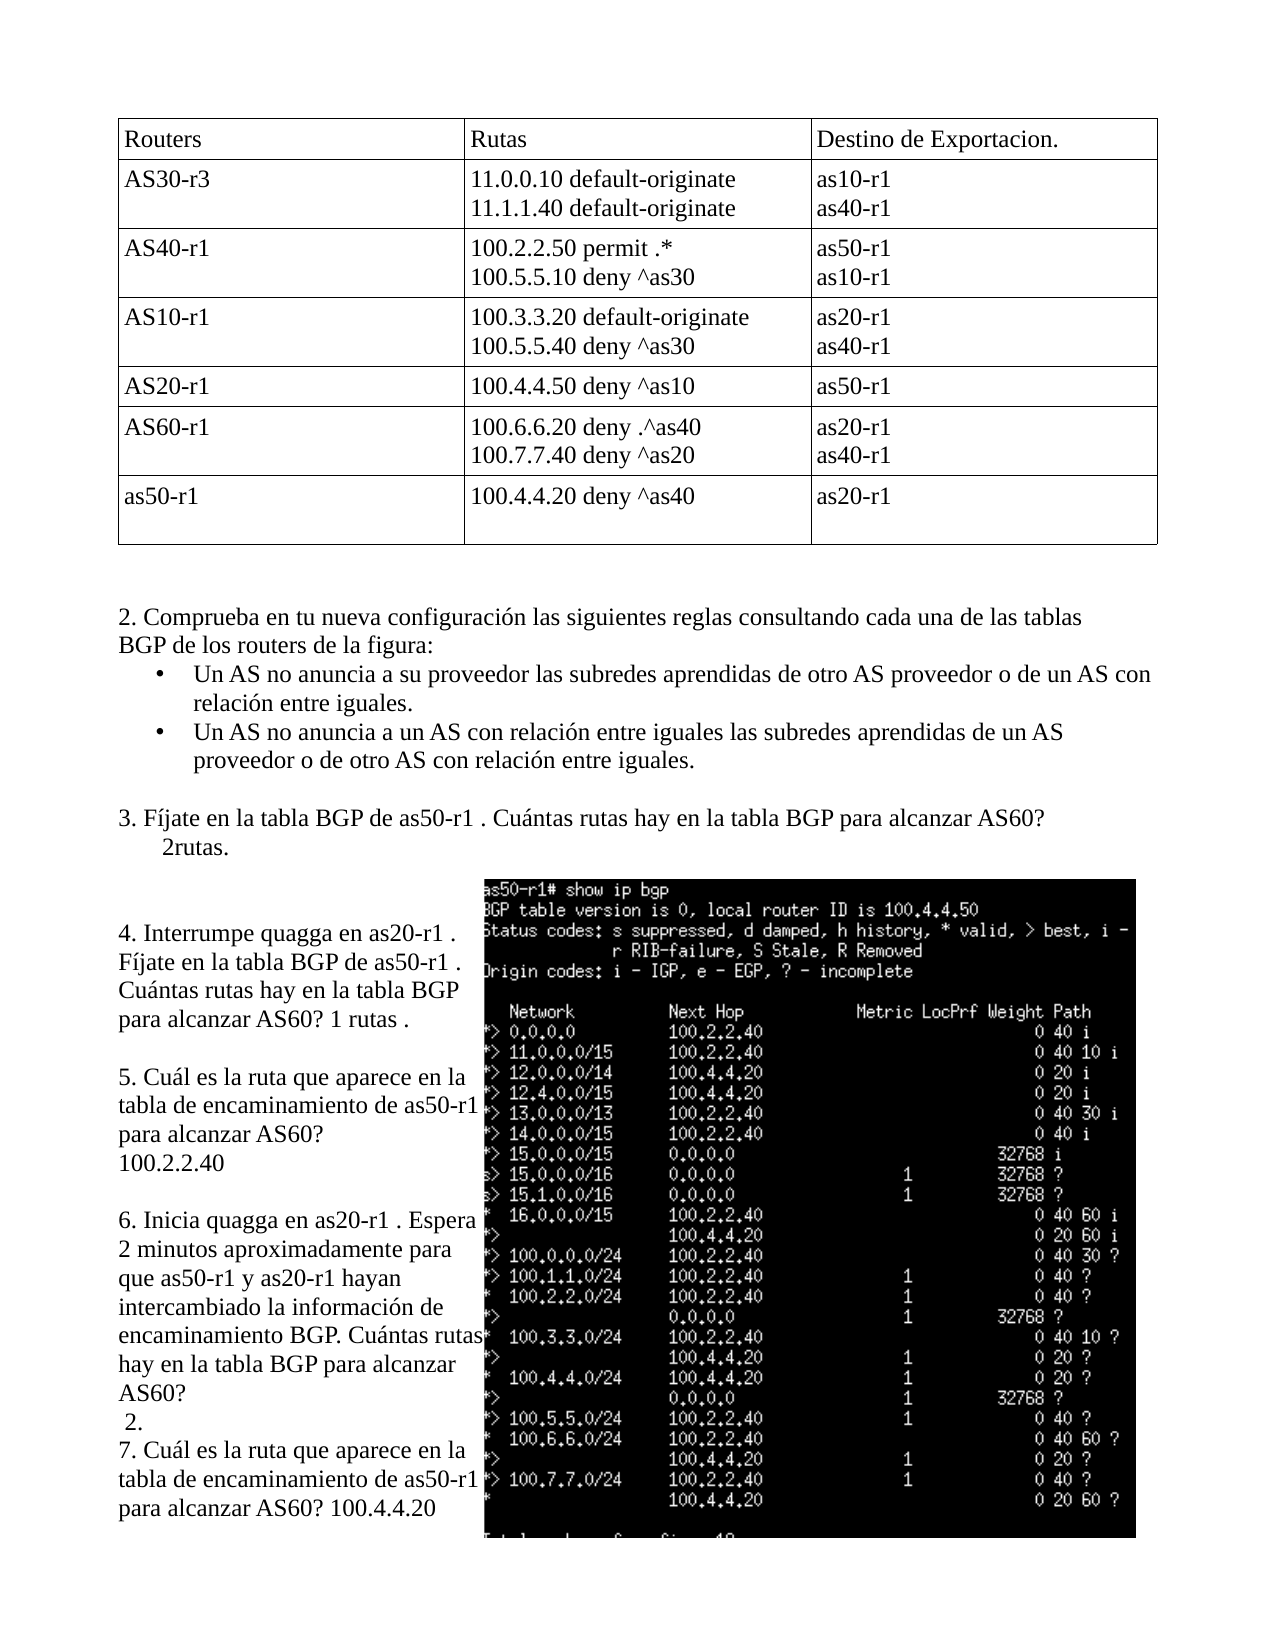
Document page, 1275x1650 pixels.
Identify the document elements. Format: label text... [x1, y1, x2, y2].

table_cell as50-r1 [119, 476, 464, 544]
list Un AS no anuncia a su proveedor las subredes aprendidas de otro AS proveedor o de un AS con relación entre iguales. [156, 659, 1157, 717]
table_cell AS60-r1 [119, 407, 464, 475]
table_cell 11.0.0.10 default-originate 11.1.1.40 default-originate [465, 160, 811, 227]
table_cell AS10-r1 [119, 298, 464, 366]
table_cell 100.3.3.20 default-originate 100.5.5.40 deny ^as30 [465, 298, 811, 366]
text 7. Cuál es la ruta que aparece en la tabla de encaminamiento de as50-r1 para alcanzar AS60? 100.4.4.20 [118, 1435, 484, 1522]
table_cell 100.2.2.50 permit .* 100.5.5.10 deny ^as30 [465, 229, 811, 297]
text 100.2.2.40 [118, 1148, 484, 1177]
table_cell AS30-r3 [119, 160, 464, 227]
table_cell as10-r1 as40-r1 [812, 160, 1157, 227]
table_cell as50-r1 [812, 367, 1157, 406]
text 4. Interrumpe quagga en as20-r1 . Fíjate en la tabla BGP de as50-r1 . Cuántas rutas hay en la tabla BGP para alcanzar AS60? 1 rutas . [118, 918, 484, 1033]
table_cell AS40-r1 [119, 229, 464, 297]
picture [484, 879, 1136, 1538]
text 6. Inicia quagga en as20-r1 . Espera 2 minutos aproximadamente para que as50-r1 y as20-r1 hayan intercambiado la información de encaminamiento BGP. Cuántas rutas hay en la tabla BGP para alcanzar AS60? [118, 1205, 484, 1407]
table_cell AS20-r1 [119, 367, 464, 406]
table_cell as20-r1 [812, 476, 1157, 544]
text 3. Fíjate en la tabla BGP de as50-r1 . Cuántas rutas hay en la tabla BGP para alcanzar AS60? [118, 803, 1157, 832]
text [1136, 1205, 1157, 1407]
text 2. [118, 1407, 484, 1435]
table_cell 100.6.6.20 deny .^as40 100.7.7.40 deny ^as20 [465, 407, 811, 475]
text [1136, 1148, 1157, 1177]
text [1136, 1407, 1157, 1435]
table_cell as20-r1 as40-r1 [812, 407, 1157, 475]
text 5. Cuál es la ruta que aparece en la tabla de encaminamiento de as50-r1 para alcanzar AS60? [118, 1062, 484, 1148]
text 2rutas. [118, 832, 1157, 860]
table_header Destino de Exportacion. [812, 119, 1157, 158]
table_header Routers [119, 119, 464, 158]
table_cell 100.4.4.20 deny ^as40 [465, 476, 811, 544]
table_cell as50-r1 as10-r1 [812, 229, 1157, 297]
table_cell as20-r1 as40-r1 [812, 298, 1157, 366]
table_cell 100.4.4.50 deny ^as10 [465, 367, 811, 406]
text 2. Comprueba en tu nueva configuración las siguientes reglas consultando cada una de las tablas [118, 602, 1157, 630]
list Un AS no anuncia a un AS con relación entre iguales las subredes aprendidas de un AS proveedor o de otro AS con relación entre iguales. [156, 717, 1157, 774]
table_header Rutas [465, 119, 811, 158]
text BGP de los routers de la figura: [118, 630, 1157, 659]
